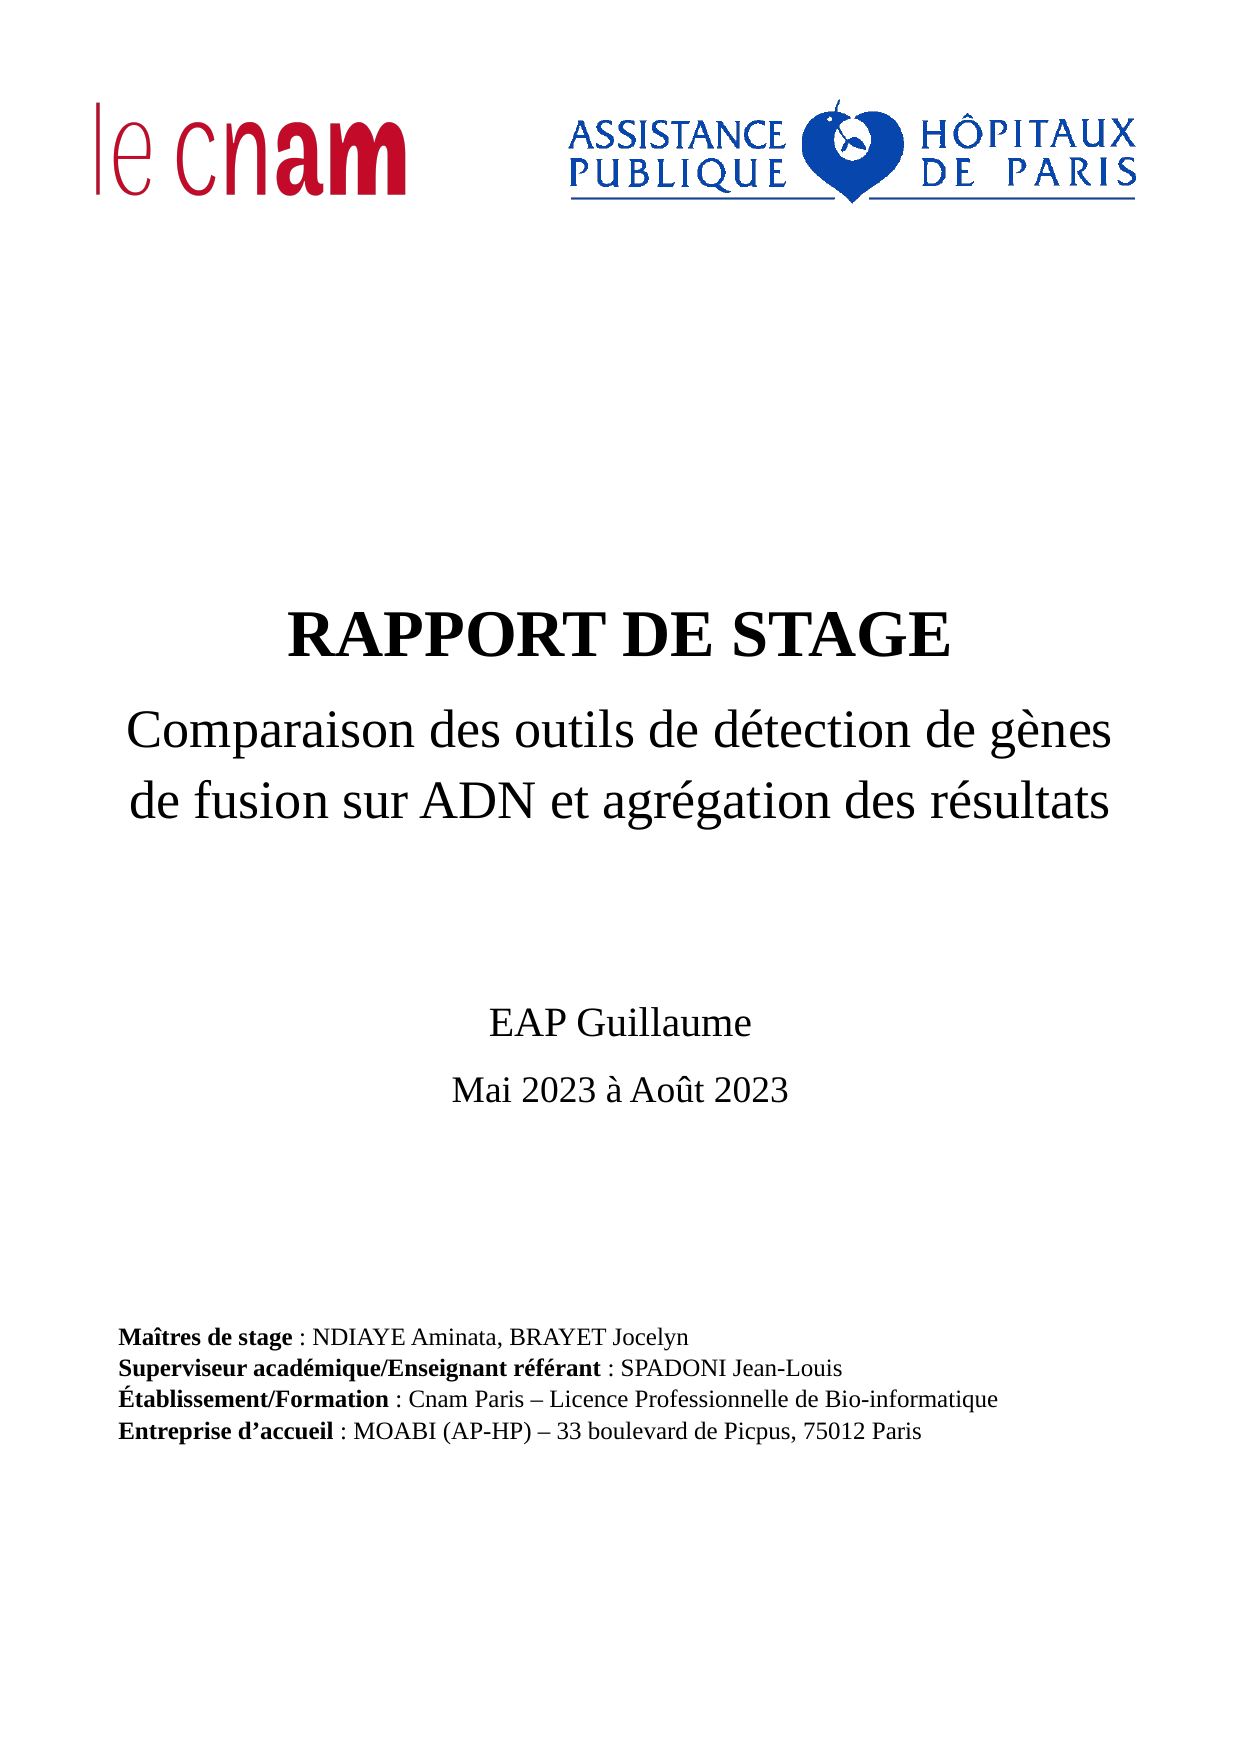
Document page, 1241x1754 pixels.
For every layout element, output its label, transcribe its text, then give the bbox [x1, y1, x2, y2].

text Établissement/Formation : Cnam Paris – Licence Professionnelle de Bio-informatique [118, 1384, 1122, 1413]
text EAP Guillaume [118, 997, 1122, 1045]
text Comparaison des outils de détection de gènes de fusion sur ADN et agrégation des résultats [118, 697, 1122, 831]
text Mai 2023 à Août 2023 [118, 1067, 1122, 1110]
text Superviseur académique/Enseignant référant : SPADONI Jean-Louis [118, 1353, 1122, 1382]
picture [563, 96, 1143, 211]
text RAPPORT DE STAGE [118, 594, 1122, 671]
text Maîtres de stage : NDIAYE Aminata, BRAYET Jocelyn [118, 1322, 1122, 1350]
text Entreprise d’accueil : MOABI (AP-HP) – 33 boulevard de Picpus, 75012 Paris [118, 1416, 1122, 1445]
picture [94, 99, 407, 201]
